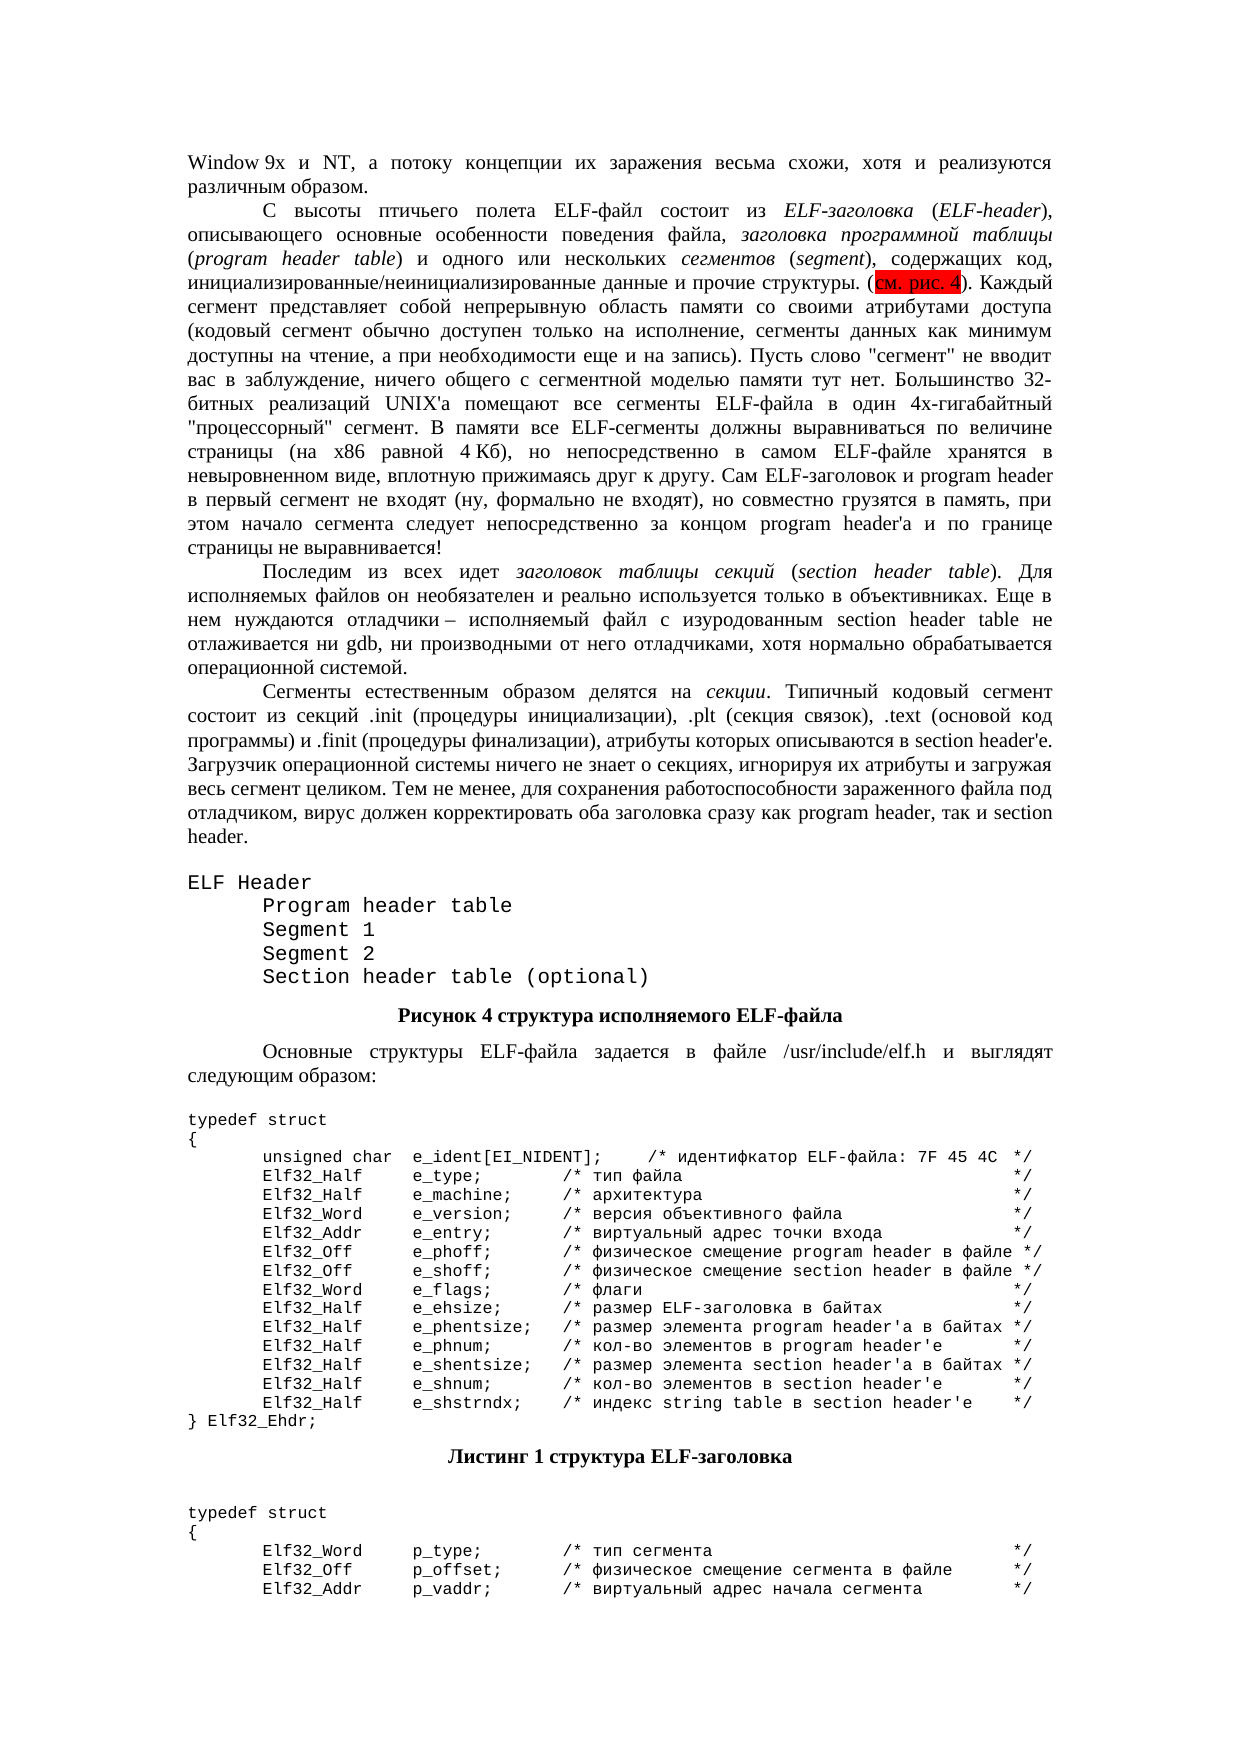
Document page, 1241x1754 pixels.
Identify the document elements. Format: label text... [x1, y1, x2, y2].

text Последим из всех идет заголовок таблицы секций (section header table). Для исполняемых файлов он необязателен и реально используется только в объективниках. Еще в нем нуждаются отладчики – исполняемый файл с изуродованным section header table не отлаживается ни gdb, ни производными от него отладчиками, хотя нормально обрабатывается операционной системой. [187, 559, 1053, 679]
text Elf32_Half e_shstrndx; /* индекс string table в section header'e */ [187, 1394, 1053, 1413]
text Elf32_Half e_machine; /* архитектура */ [187, 1187, 1053, 1206]
text Elf32_Word e_flags; /* флаги */ [187, 1281, 1053, 1300]
text Segment 2 [187, 943, 1053, 966]
text ELF Header [187, 872, 1053, 896]
text Рисунок 4 структура исполняемого ELF-файла [187, 1003, 1053, 1027]
text Section header table (optional) [187, 966, 1053, 990]
text Elf32_Off e_phoff; /* физическое смещение program header в файле */ [187, 1243, 1053, 1262]
text Segment 1 [187, 919, 1053, 943]
text Elf32_Half e_shnum; /* кол-во элементов в section header'e */ [187, 1375, 1053, 1394]
text Elf32_Half e_ehsize; /* размер ELF-заголовка в байтах */ [187, 1300, 1053, 1319]
text Основные структуры ELF-файла задается в файле /usr/include/elf.h и выглядят следующим образом: [187, 1039, 1053, 1087]
text Elf32_Addr e_entry; /* виртуальный адрес точки входа */ [187, 1224, 1053, 1243]
text Program header table [187, 896, 1053, 919]
text Elf32_Word e_version; /* версия объективного файла */ [187, 1206, 1053, 1224]
text Elf32_Half e_shentsize; /* размер элемента section header'а в байтах */ [187, 1356, 1053, 1375]
text Elf32_Half e_type; /* тип файла */ [187, 1168, 1053, 1187]
text typedef struct [187, 1505, 1053, 1524]
text typedef struct [187, 1111, 1053, 1130]
text Elf32_Off e_shoff; /* физическое смещение section header в файле */ [187, 1262, 1053, 1281]
text Elf32_Word p_type; /* тип сегмента */ [187, 1543, 1053, 1562]
text Elf32_Half e_phnum; /* кол-во элементов в program header'e */ [187, 1338, 1053, 1356]
text Elf32_Off p_offset; /* физическое смещение сегмента в файле */ [187, 1562, 1053, 1580]
text С высоты птичьего полета ELF-файл состоит из ELF-заголовка (ELF-header), описывающего основные особенности поведения файла, заголовка программной таблицы (program header table) и одного или нескольких сегментов (segment), содержащих код, инициализированные/неинициализированные данные и прочие структуры. (см. рис. 4). Каждый сегмент представляет собой непрерывную область памяти со своими атрибутами доступа (кодовый сегмент обычно доступен только на исполнение, сегменты данных как минимум доступны на чтение, а при необходимости еще и на запись). Пусть слово "сегмент" не вводит вас в заблуждение, ничего общего с сегментной моделью памяти тут нет. Большинство 32-битных реализаций UNIX'а помещают все сегменты ELF-файла в один 4х-гигабайтный "процессорный" сегмент. В памяти все ELF-сегменты должны выравниваться по величине страницы (на x86 равной 4 Кб), но непосредственно в самом ELF-файле хранятся в невыровненном виде, вплотную прижимаясь друг к другу. Сам ELF-заголовок и program header в первый сегмент не входят (ну, формально не входят), но совместно грузятся в память, при этом начало сегмента следует непосредственно за концом program header'а и по границе страницы не выравнивается! [187, 198, 1053, 559]
text Elf32_Half e_phentsize; /* размер элемента program header'а в байтах */ [187, 1319, 1053, 1338]
text Сегменты естественным образом делятся на секции. Типичный кодовый сегмент состоит из секций .init (процедуры инициализации), .plt (секция связок), .text (основой код программы) и .finit (процедуры финализации), атрибуты которых описываются в section header'e. Загрузчик операционной системы ничего не знает о секциях, игнорируя их атрибуты и загружая весь сегмент целиком. Тем не менее, для сохранения работоспособности зараженного файла под отладчиком, вирус должен корректировать оба заголовка сразу как program header, так и section header. [187, 679, 1053, 848]
text unsigned char e_ident[EI_NIDENT]; /* идентифкатор ELF-файла: 7F 45 4C */ [187, 1149, 1053, 1168]
text Elf32_Addr p_vaddr; /* виртуальный адрес начала сегмента */ [187, 1580, 1053, 1599]
text { [187, 1524, 1053, 1543]
text Window 9x и NT, а потоку концепции их заражения весьма схожи, хотя и реализуются различным образом. [187, 150, 1053, 198]
text } Elf32_Ehdr; [187, 1413, 1053, 1432]
text { [187, 1130, 1053, 1149]
text Листинг 1 структура ELF-заголовка [187, 1444, 1053, 1468]
